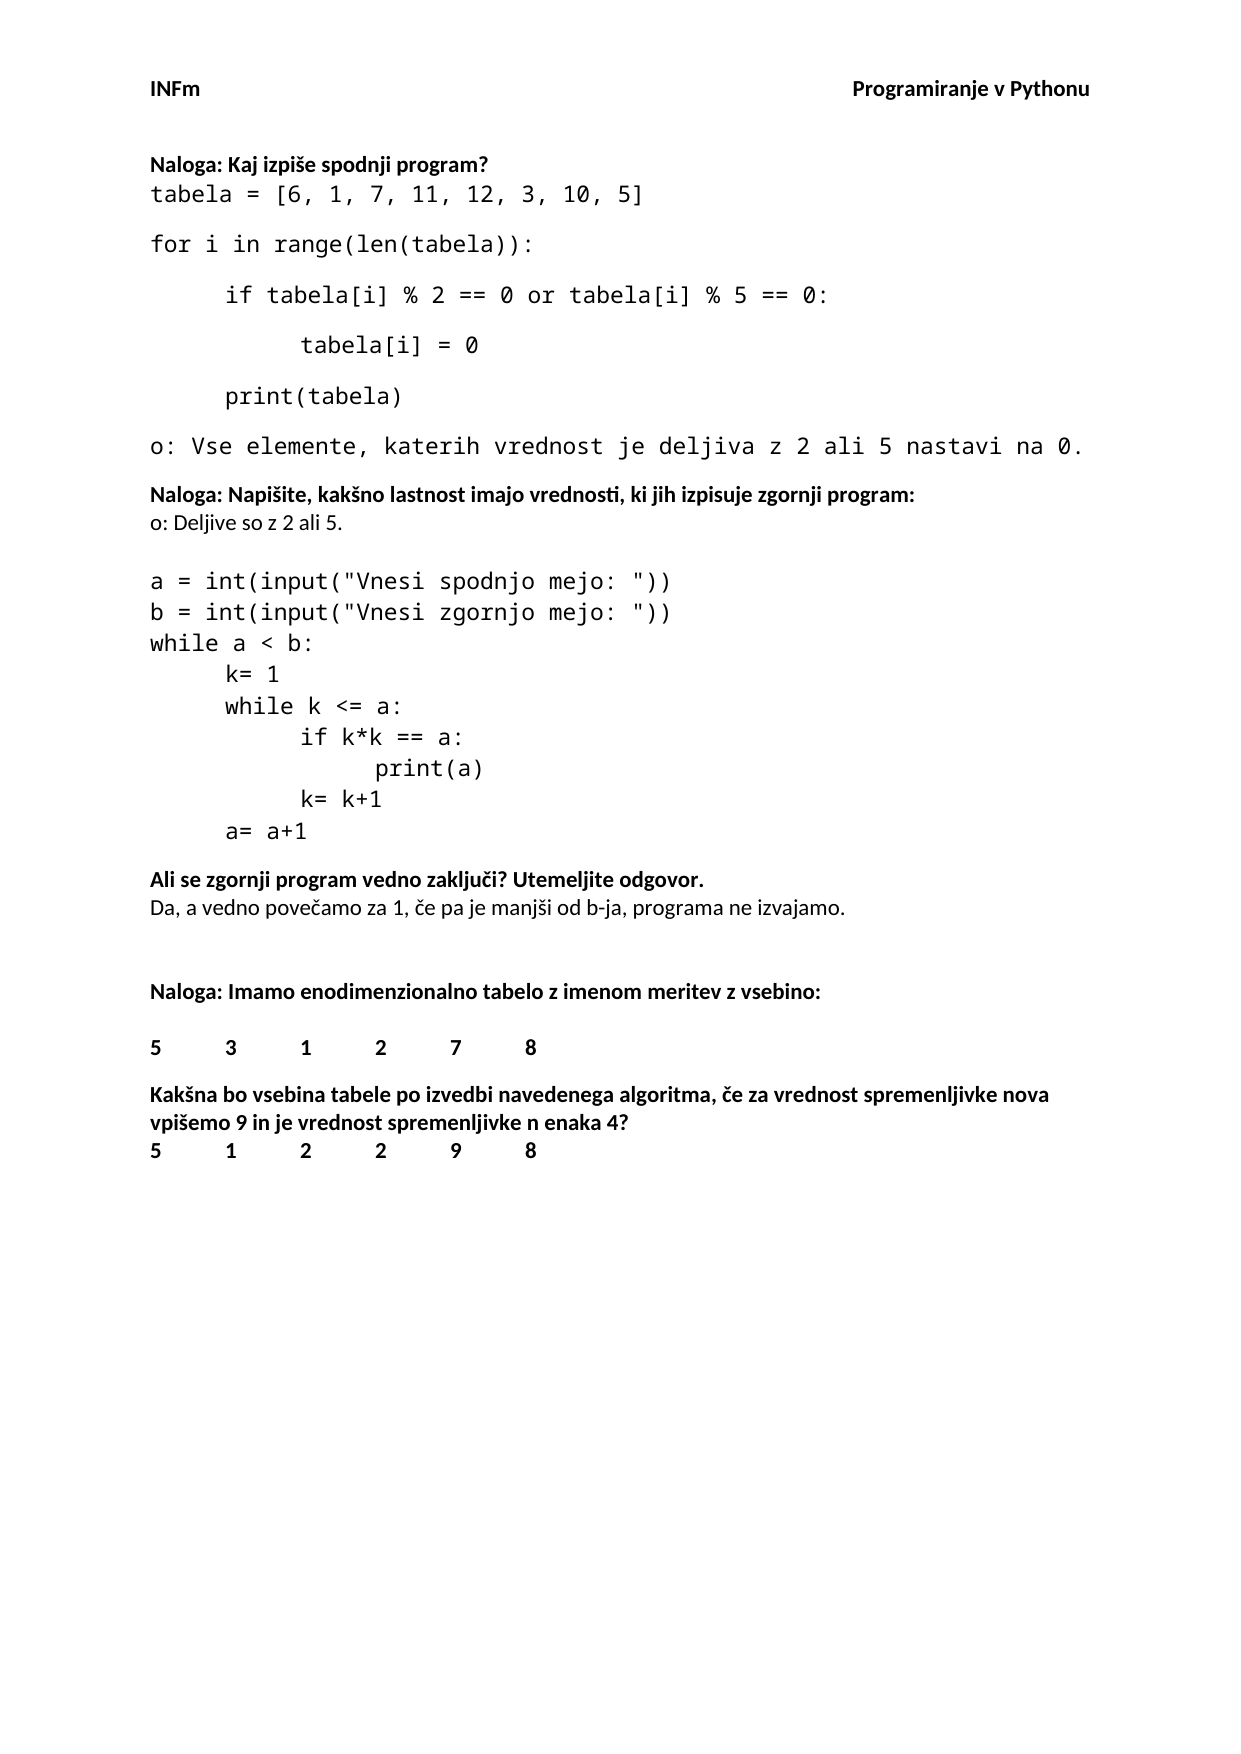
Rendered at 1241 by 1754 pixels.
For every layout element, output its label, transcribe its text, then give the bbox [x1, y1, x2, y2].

text o: Vse elemente, katerih vrednost je deljiva z 2 ali 5 nastavi na 0. [150, 430, 1090, 461]
text a = int(input("Vnesi spodnjo mejo: ")) [150, 564, 1090, 596]
text Naloga: Imamo enodimenzionalno tabelo z imenom meritev z vsebino: [150, 977, 1090, 1005]
text for i in range(len(tabela)): [150, 228, 1090, 260]
text a= a+1 [150, 814, 1090, 846]
text Naloga: Napišite, kakšno lastnost imajo vrednosti, ki jih izpisuje zgornji program: [150, 481, 1090, 508]
text tabela = [6, 1, 7, 11, 12, 3, 10, 5] [150, 178, 1090, 209]
text k= k+1 [225, 783, 1090, 814]
text while a < b: [150, 627, 1090, 658]
text k= 1 [150, 658, 1090, 689]
text if tabela[i] % 2 == 0 or tabela[i] % 5 == 0: [150, 279, 1090, 310]
text b = int(input("Vnesi zgornjo mejo: ")) [150, 596, 1090, 627]
text print(tabela) [150, 380, 1090, 411]
text Da, a vedno povečamo za 1, če pa je manjši od b-ja, programa ne izvajamo. [150, 893, 1090, 921]
text if k*k == a: [225, 721, 1090, 752]
text print(a) [300, 752, 1090, 783]
text 5 3 1 2 7 8 [150, 1033, 1090, 1061]
text o: Deljive so z 2 ali 5. [150, 508, 1090, 537]
text tabela[i] = 0 [150, 329, 1090, 361]
text while k <= a: [150, 689, 1090, 721]
text 5 1 2 2 9 8 [150, 1136, 1090, 1164]
text Kakšna bo vsebina tabele po izvedbi navedenega algoritma, če za vrednost spremenljivke nova vpišemo 9 in je vrednost spremenljivke n enaka 4? [150, 1080, 1090, 1136]
text Ali se zgornji program vedno zaključi? Utemeljite odgovor. [150, 865, 1090, 893]
text Naloga: Kaj izpiše spodnji program? [150, 150, 1090, 178]
